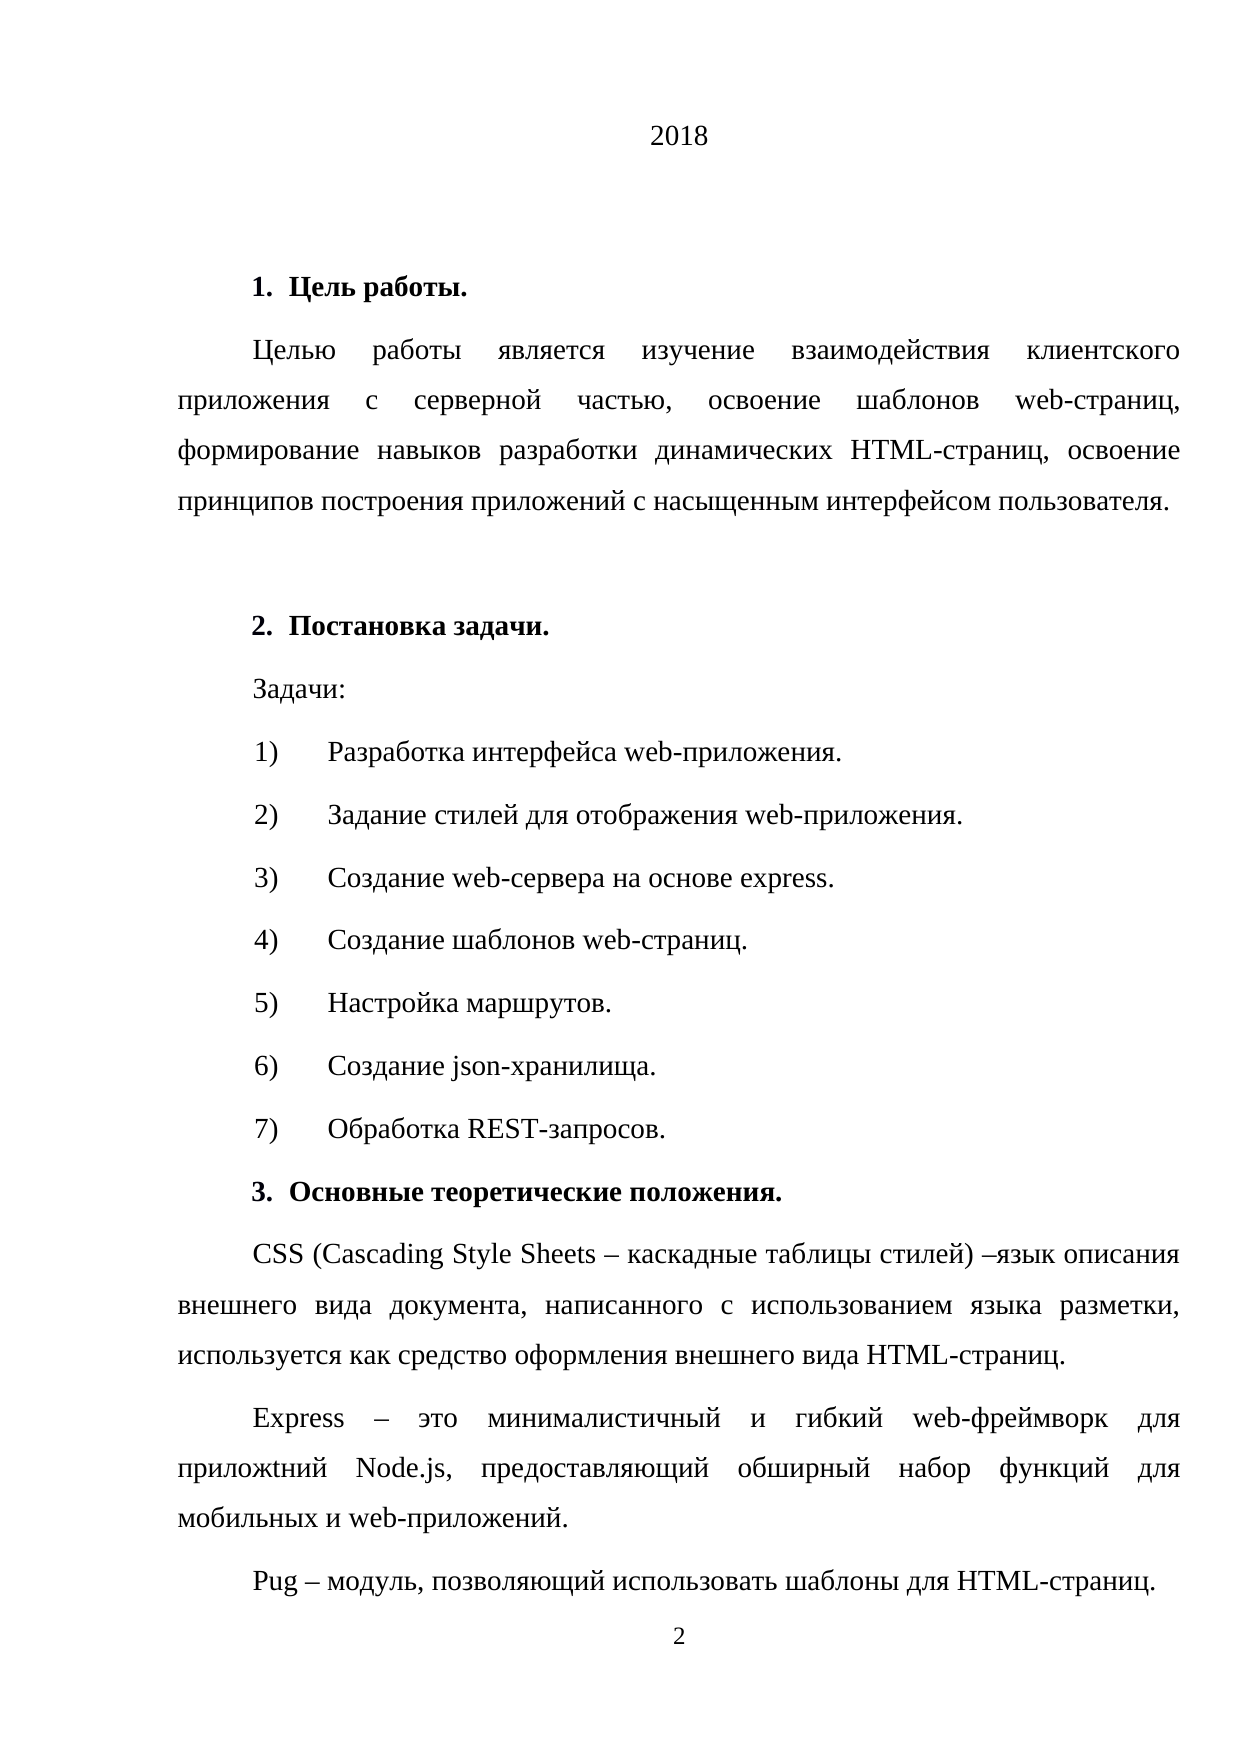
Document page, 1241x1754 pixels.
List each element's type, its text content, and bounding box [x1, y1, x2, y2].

list Обработка REST-запросов. [177, 1111, 1181, 1144]
list Создание шаблонов web-страниц. [177, 922, 1181, 956]
text Задачи: [177, 671, 1181, 705]
text Pug – модуль, позволяющий использовать шаблоны для HTML-страниц. [177, 1563, 1181, 1597]
list Задание стилей для отображения web-приложения. [177, 797, 1181, 830]
list Основные теоретические положения. [251, 1174, 1181, 1207]
list Создание json-хранилища. [177, 1048, 1181, 1082]
list Настройка маршрутов. [177, 985, 1181, 1019]
text 2018 [177, 118, 1181, 152]
list Создание web-сервера на основе express. [177, 860, 1181, 893]
list Постановка задачи. [251, 608, 1181, 642]
list Разработка интерфейса web-приложения. [177, 734, 1181, 768]
list Цель работы. [251, 269, 1181, 303]
text CSS (Cascading Style Sheets – каскадные таблицы стилей) –язык описания внешнего вида документа, написанного с использованием языка разметки, используется как средство оформления внешнего вида HTML-страниц. [177, 1237, 1181, 1371]
text Целью работы является изучение взаимодействия клиентского приложения с серверной частью, освоение шаблонов web-страниц, формирование навыков разработки динамических HTML-страниц, освоение принципов построения приложений с насыщенным интерфейсом пользователя. [177, 332, 1181, 516]
text Express – это минималистичный и гибкий web-фреймворк для приложtний Node.js, предоставляющий обширный набор функций для мобильных и web-приложений. [177, 1400, 1181, 1534]
